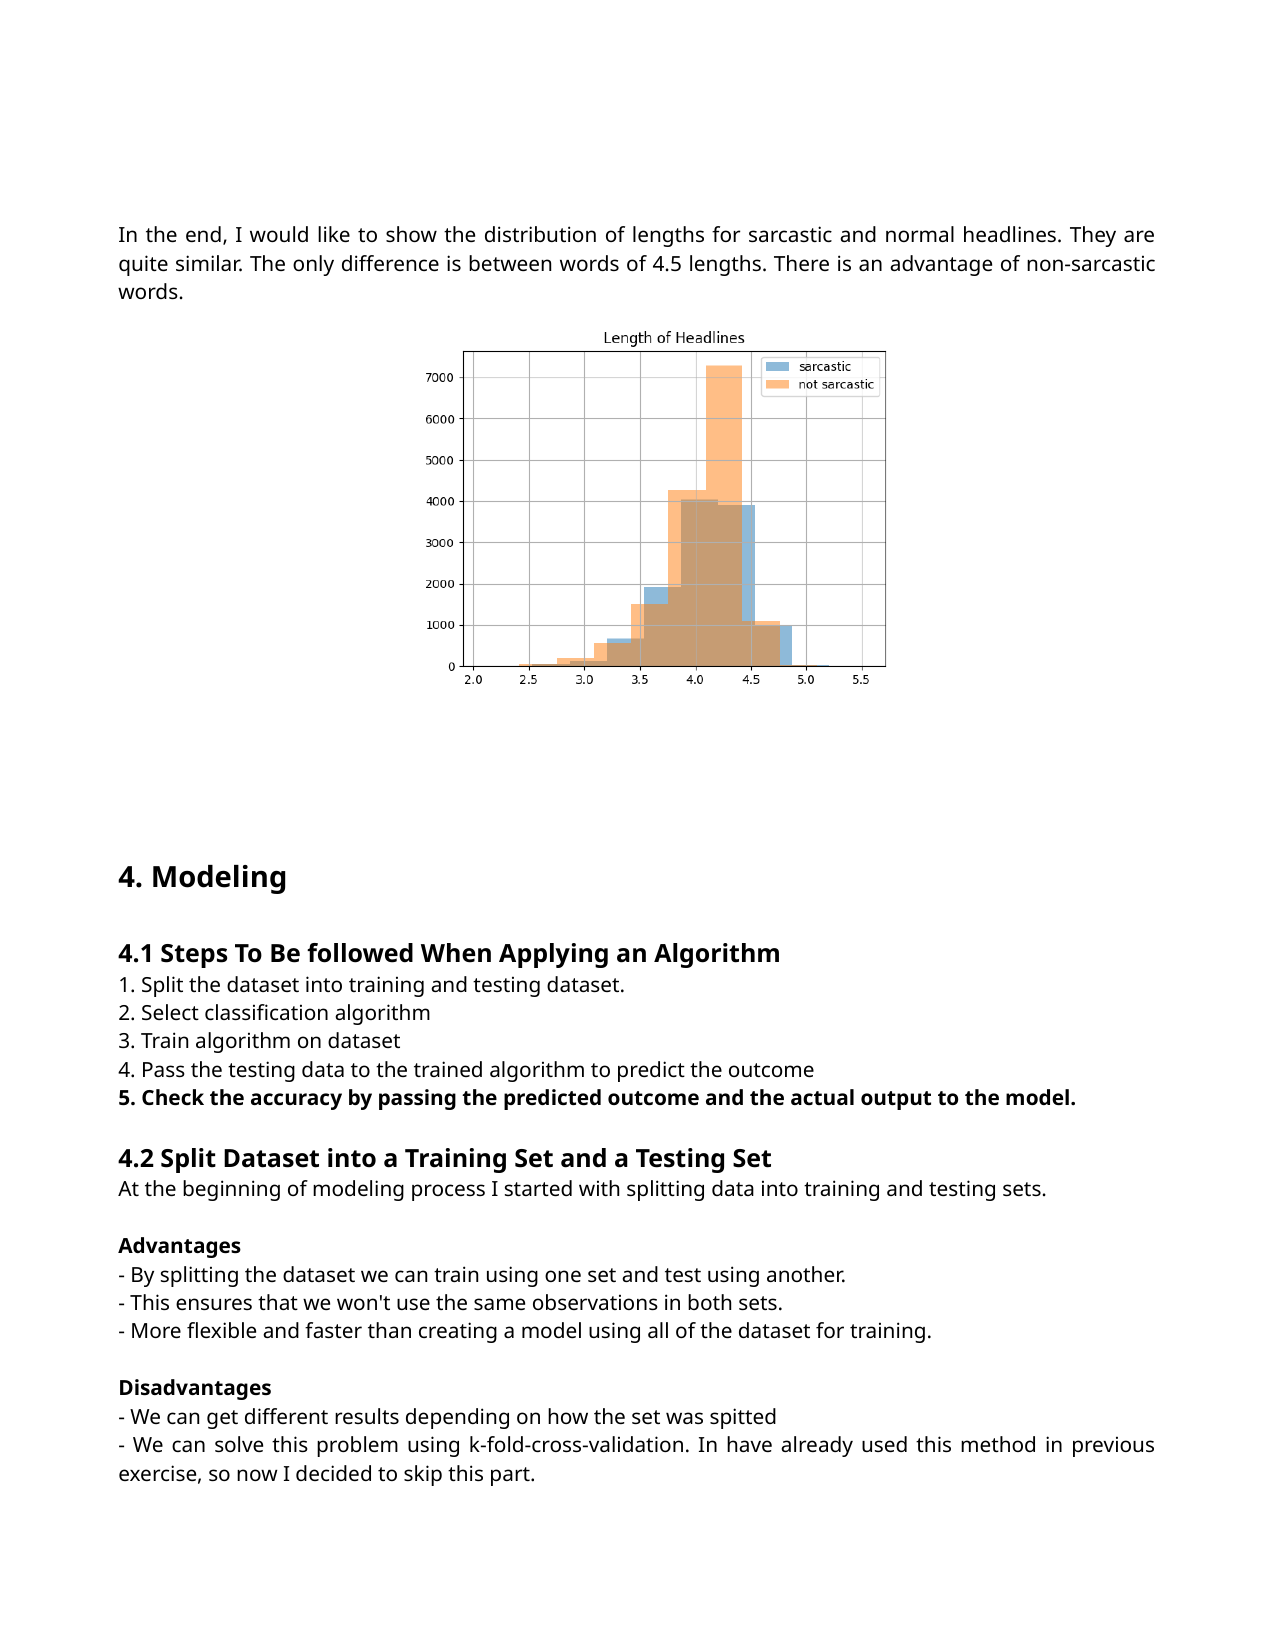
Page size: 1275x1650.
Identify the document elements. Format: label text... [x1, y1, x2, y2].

text - We can get different results depending on how the set was spitted [118, 1402, 1157, 1430]
text - By splitting the dataset we can train using one set and test using another. [118, 1260, 1157, 1288]
text 5. Check the accuracy by passing the predicted outcome and the actual output to the model. [118, 1083, 1157, 1112]
text 4. Pass the testing data to the trained algorithm to predict the outcome [118, 1055, 1157, 1083]
text - This ensures that we won't use the same observations in both sets. [118, 1288, 1157, 1317]
text 4.2 Split Dataset into a Training Set and a Testing Set [118, 1140, 1157, 1174]
text 2. Select classification algorithm [118, 998, 1157, 1027]
text - We can solve this problem using k-fold-cross-validation. In have already used this method in previous exercise, so now I decided to skip this part. [118, 1430, 1157, 1487]
picture [410, 326, 908, 697]
text - More flexible and faster than creating a model using all of the dataset for training. [118, 1317, 1157, 1345]
text At the beginning of modeling process I started with splitting data into training and testing sets. [118, 1174, 1157, 1203]
text Disadvantages [118, 1373, 1157, 1402]
text In the end, I would like to show the distribution of lengths for sarcastic and normal headlines. They are quite similar. The only difference is between words of 4.5 lengths. There is an advantage of non-sarcastic words. [118, 220, 1157, 306]
text 3. Train algorithm on dataset [118, 1027, 1157, 1055]
text 1. Split the dataset into training and testing dataset. [118, 970, 1157, 998]
text 4.1 Steps To Be followed When Applying an Algorithm [118, 936, 1157, 970]
text 4. Modeling [118, 856, 1157, 896]
text Advantages [118, 1231, 1157, 1260]
